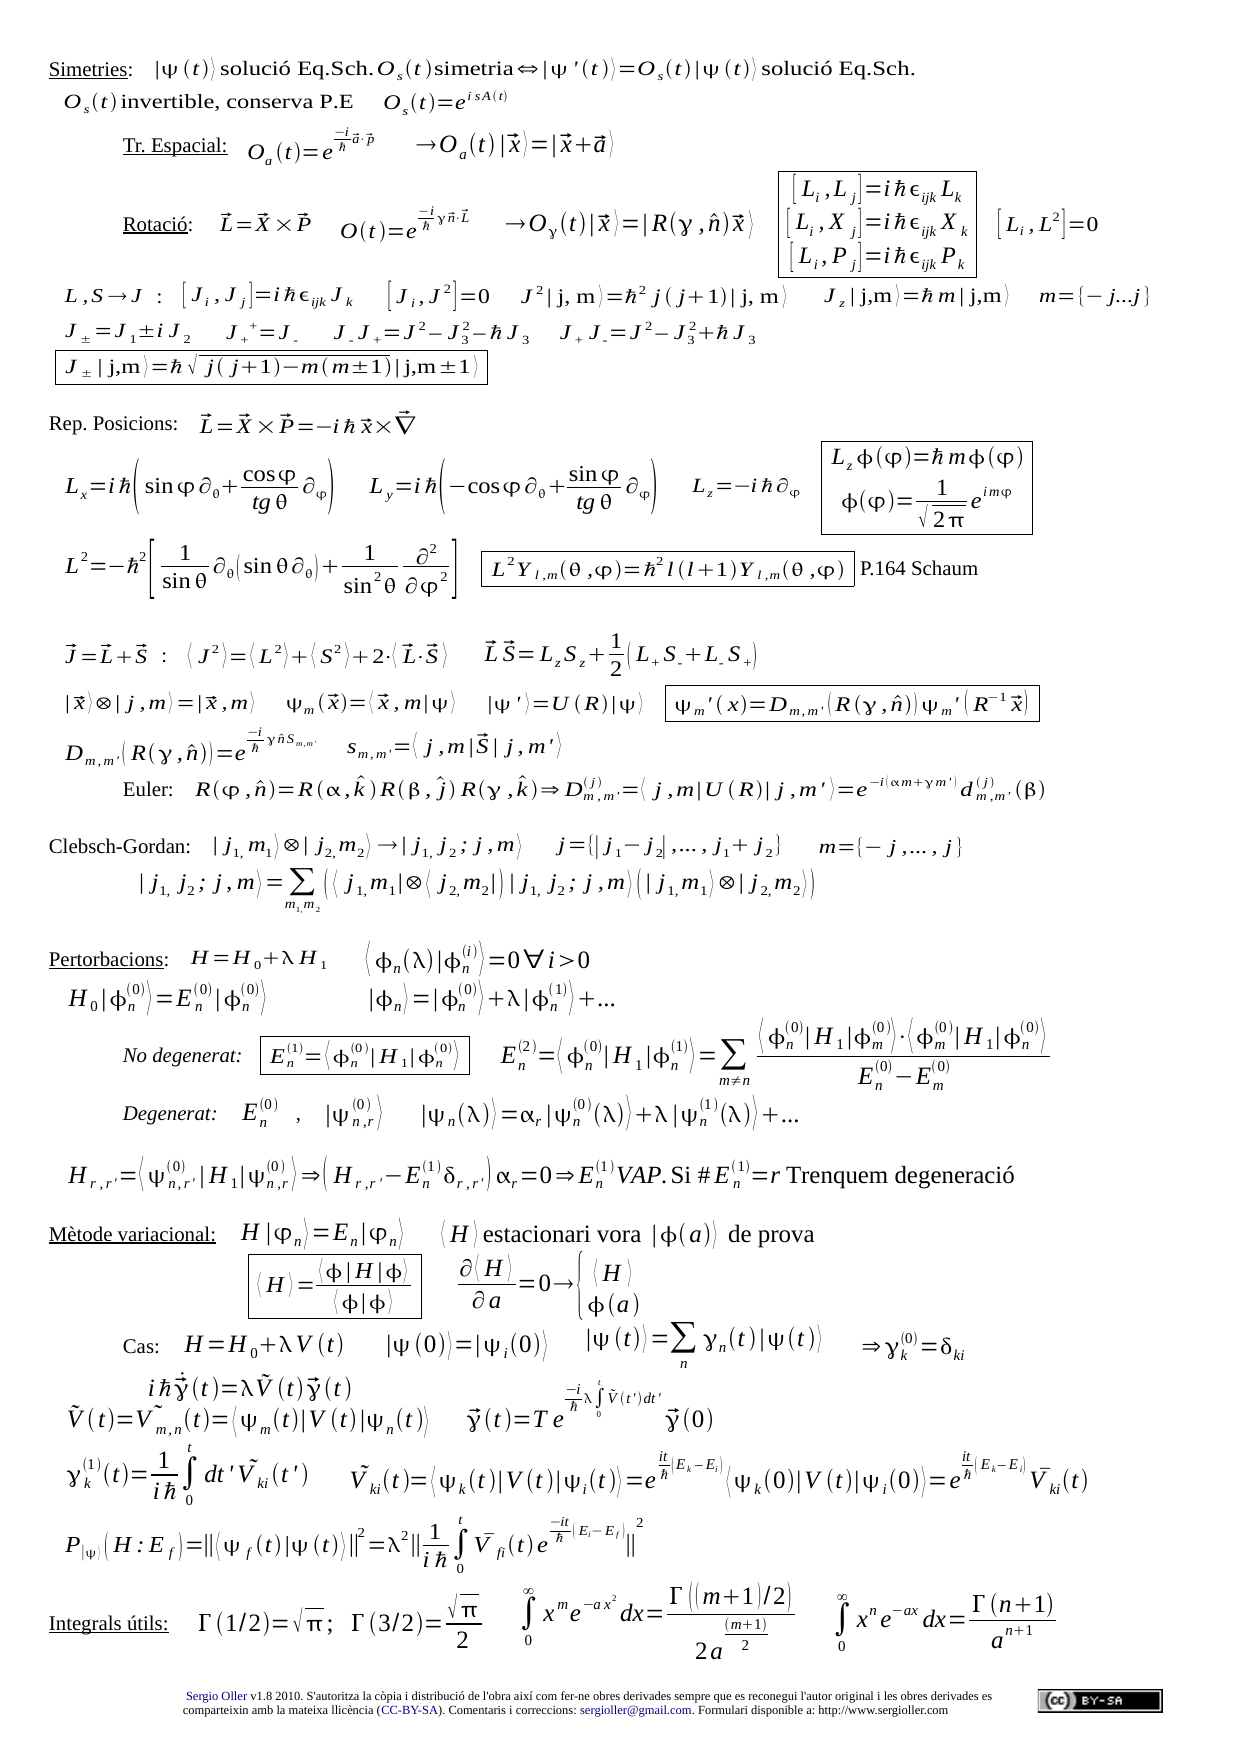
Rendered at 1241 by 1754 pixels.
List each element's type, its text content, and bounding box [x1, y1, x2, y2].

text Rotació: [49, 171, 778, 277]
text Simetries: [49, 53, 1175, 86]
text Cas: [49, 1321, 1175, 1438]
text Rotació: [779, 172, 976, 277]
text Pertorbacions: [49, 940, 1175, 979]
text Rep. Posicions: [49, 407, 1175, 441]
text : [49, 626, 1175, 685]
text Clebsch-Gordan: [49, 829, 1175, 864]
text Degenerat: , [49, 1094, 1175, 1132]
text Integrals útils: [49, 1580, 1175, 1665]
picture [1037, 1689, 1163, 1713]
text Tr. Espacial: [49, 121, 1175, 171]
text No degenerat: [49, 1017, 1175, 1094]
text : [49, 277, 1175, 315]
text Mètode variacional: [49, 1217, 1175, 1251]
text Euler: [49, 772, 1175, 806]
text Rotació: [977, 171, 1175, 277]
text P.164 Schaum [49, 534, 1175, 603]
